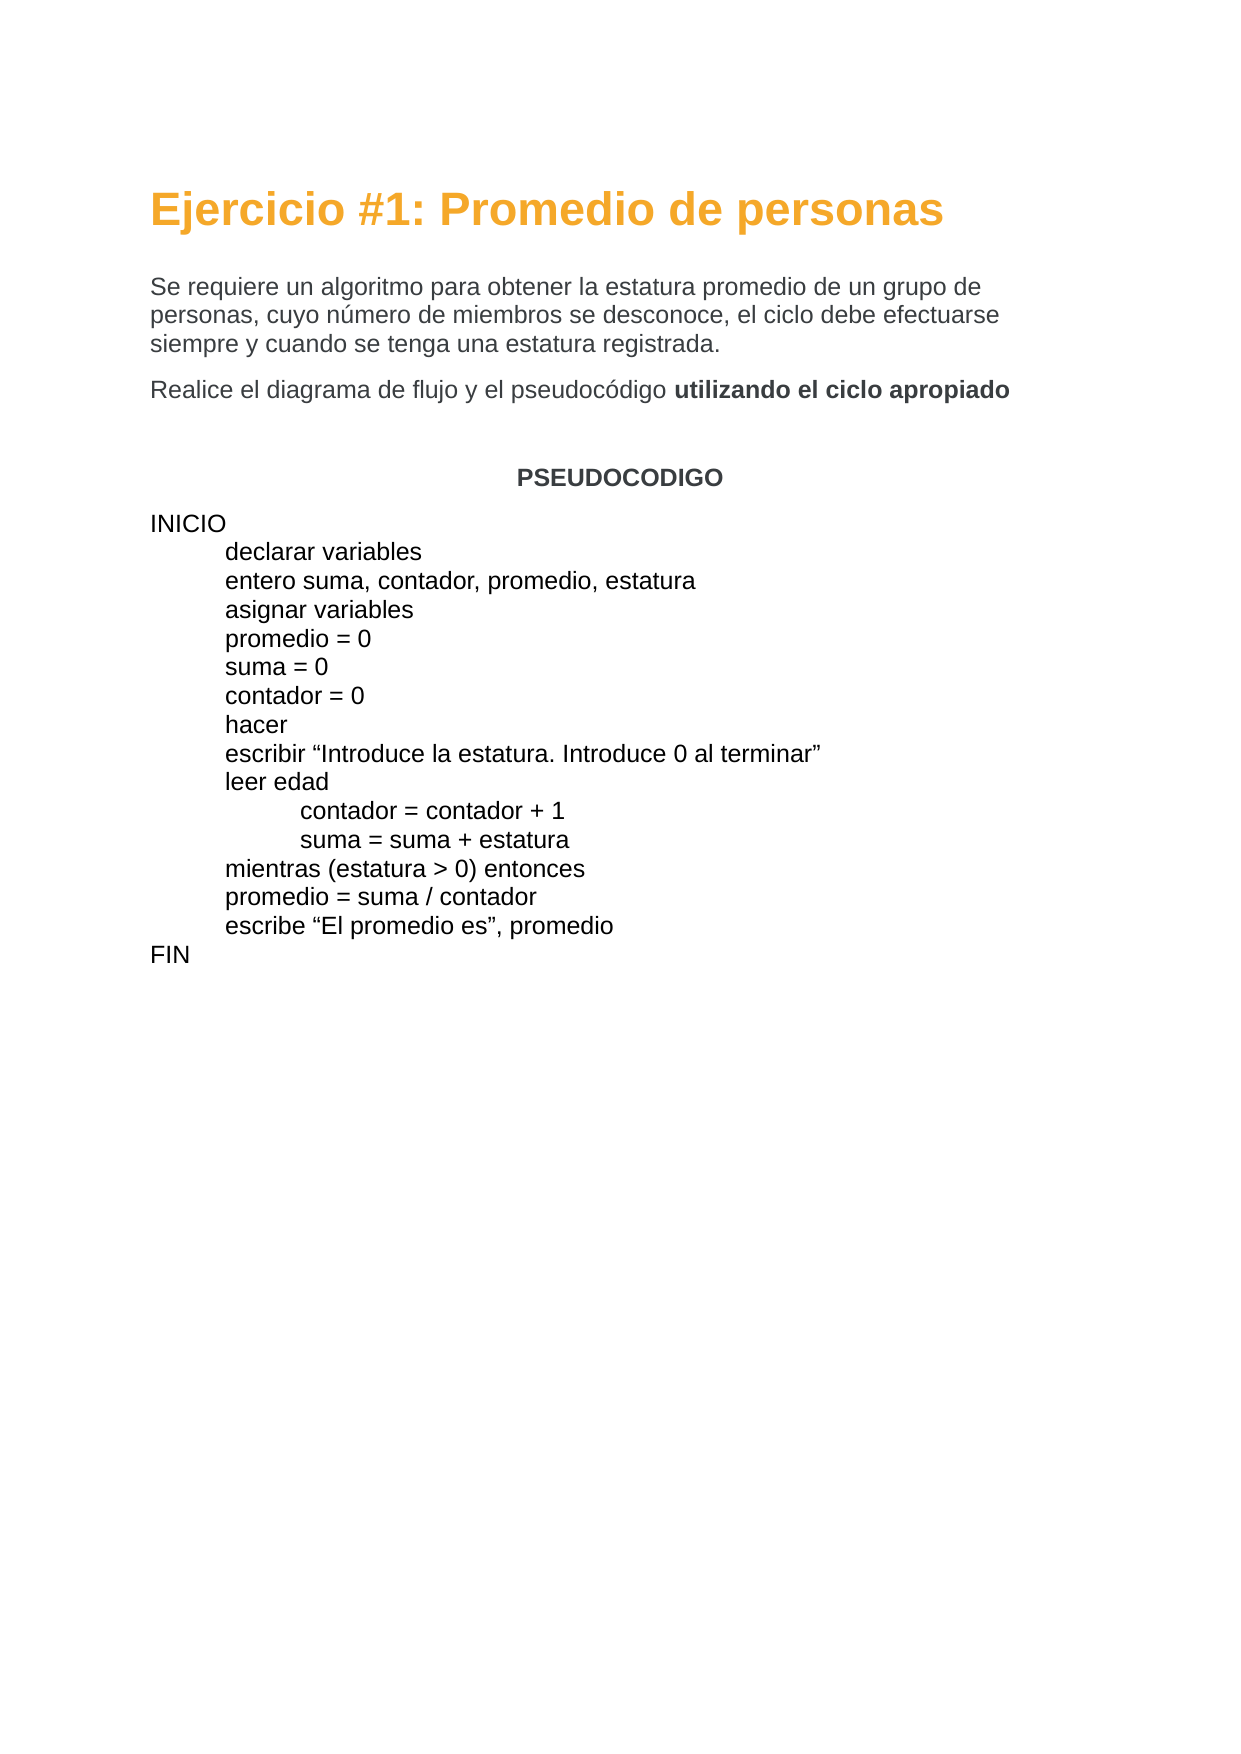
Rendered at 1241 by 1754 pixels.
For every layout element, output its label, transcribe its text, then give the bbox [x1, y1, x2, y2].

text leer edad [150, 767, 1090, 796]
text Se requiere un algoritmo para obtener la estatura promedio de un grupo de personas, cuyo número de miembros se desconoce, el ciclo debe efectuarse siempre y cuando se tenga una estatura registrada. [150, 272, 1090, 358]
text INICIO [150, 508, 1090, 537]
text mientras (estatura > 0) entonces [150, 853, 1090, 882]
text contador = 0 [150, 681, 1090, 710]
text hacer [150, 710, 1090, 738]
text promedio = 0 [150, 623, 1090, 652]
text escribir “Introduce la estatura. Introduce 0 al terminar” [150, 738, 1090, 767]
text FIN [150, 940, 1090, 968]
text Realice el diagrama de flujo y el pseudocódigo utilizando el ciclo apropiado [150, 375, 1090, 403]
text PSEUDOCODIGO [150, 463, 1090, 492]
text promedio = suma / contador [150, 882, 1090, 911]
text declarar variables [150, 537, 1090, 566]
text suma = 0 [150, 652, 1090, 681]
text asignar variables [150, 595, 1090, 623]
subtitle Ejercicio #1: Promedio de personas [150, 181, 1090, 235]
text suma = suma + estatura [150, 825, 1090, 853]
text entero suma, contador, promedio, estatura [150, 566, 1090, 595]
text escribe “El promedio es”, promedio [150, 911, 1090, 940]
text contador = contador + 1 [150, 796, 1090, 825]
